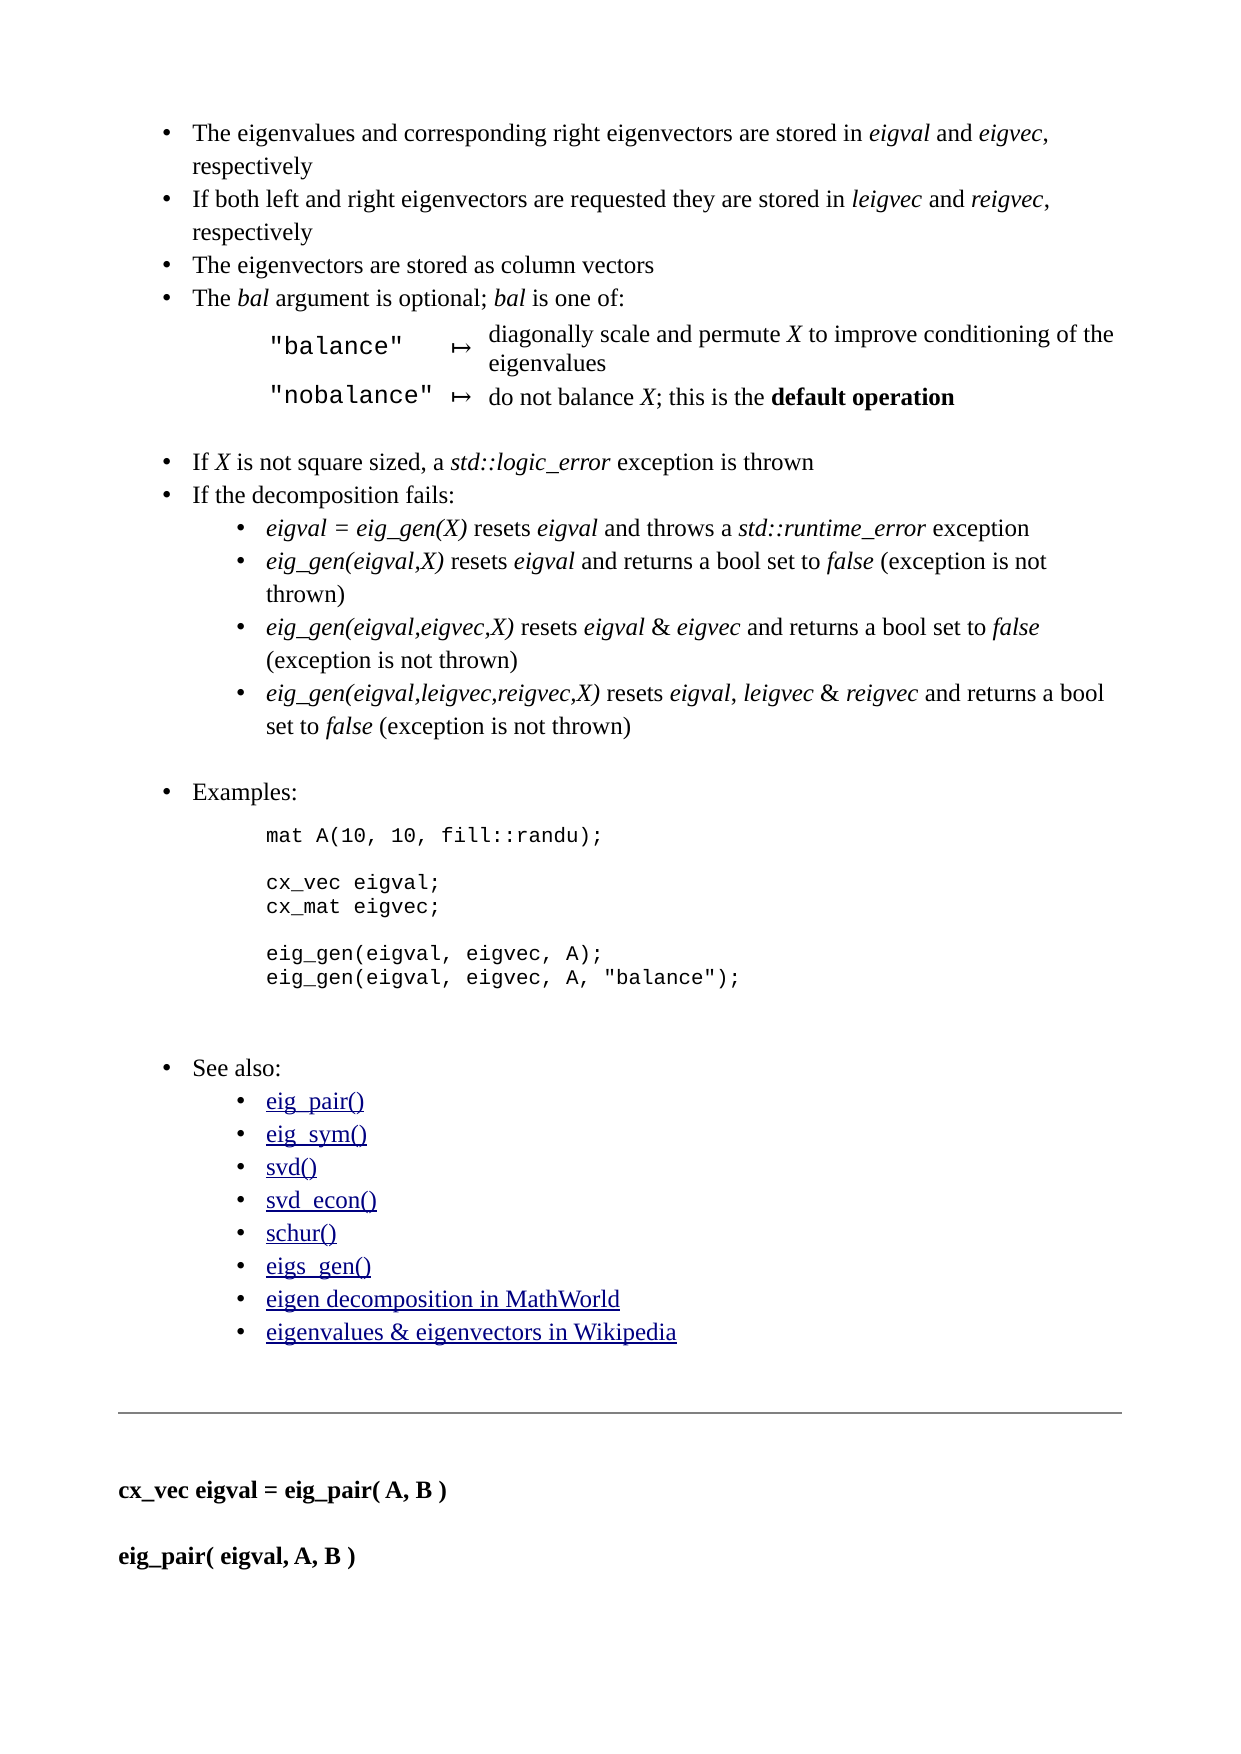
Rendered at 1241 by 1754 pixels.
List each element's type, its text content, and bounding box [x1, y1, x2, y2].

table_header "balance" [266, 316, 441, 379]
list svd_econ() [236, 1185, 1122, 1214]
list eigs_gen() [236, 1251, 1122, 1280]
list eig_gen(eigval, eigvec, A); [236, 943, 1122, 967]
table_cell ↦ [441, 380, 485, 414]
table_header diagonally scale and permute X to improve conditioning of the eigenvalues [485, 316, 1122, 379]
list eig_pair() [236, 1086, 1122, 1115]
text cx_vec eigval = eig_pair( A, B ) eig_pair( eigval, A, B ) [118, 1475, 1122, 1603]
table_cell "nobalance" [266, 380, 441, 414]
list The eigenvalues and corresponding right eigenvectors are stored in eigval and eigvec, respectively [162, 118, 1122, 180]
list eig_gen(eigval,X) resets eigval and returns a bool set to false (exception is not thrown) [236, 546, 1122, 608]
list The eigenvectors are stored as column vectors [162, 250, 1122, 279]
list cx_vec eigval; [236, 872, 1122, 896]
list eig_gen(eigval,eigvec,X) resets eigval & eigvec and returns a bool set to false (exception is not thrown) [236, 612, 1122, 674]
list If the decomposition fails: [162, 480, 1122, 509]
list eig_sym() [236, 1119, 1122, 1148]
list Examples: [162, 777, 1122, 806]
list eigenvalues & eigenvectors in Wikipedia [236, 1317, 1122, 1346]
table_cell do not balance X; this is the default operation [485, 380, 1122, 414]
list cx_mat eigvec; [236, 896, 1122, 919]
list svd() [236, 1152, 1122, 1181]
list If both left and right eigenvectors are requested they are stored in leigvec and reigvec, respectively [162, 184, 1122, 246]
list schur() [236, 1218, 1122, 1247]
list eig_gen(eigval,leigvec,reigvec,X) resets eigval, leigvec & reigvec and returns a bool set to false (exception is not thrown) [236, 678, 1122, 740]
list mat A(10, 10, fill::randu); [236, 825, 1122, 849]
list See also: [162, 1053, 1122, 1082]
list eig_gen(eigval, eigvec, A, "balance"); [236, 967, 1122, 991]
table_header ↦ [441, 316, 485, 379]
list The bal argument is optional; bal is one of: [162, 283, 1122, 312]
list eigen decomposition in MathWorld [236, 1284, 1122, 1313]
list eigval = eig_gen(X) resets eigval and throws a std::runtime_error exception [236, 513, 1122, 542]
list If X is not square sized, a std::logic_error exception is thrown [162, 447, 1122, 476]
